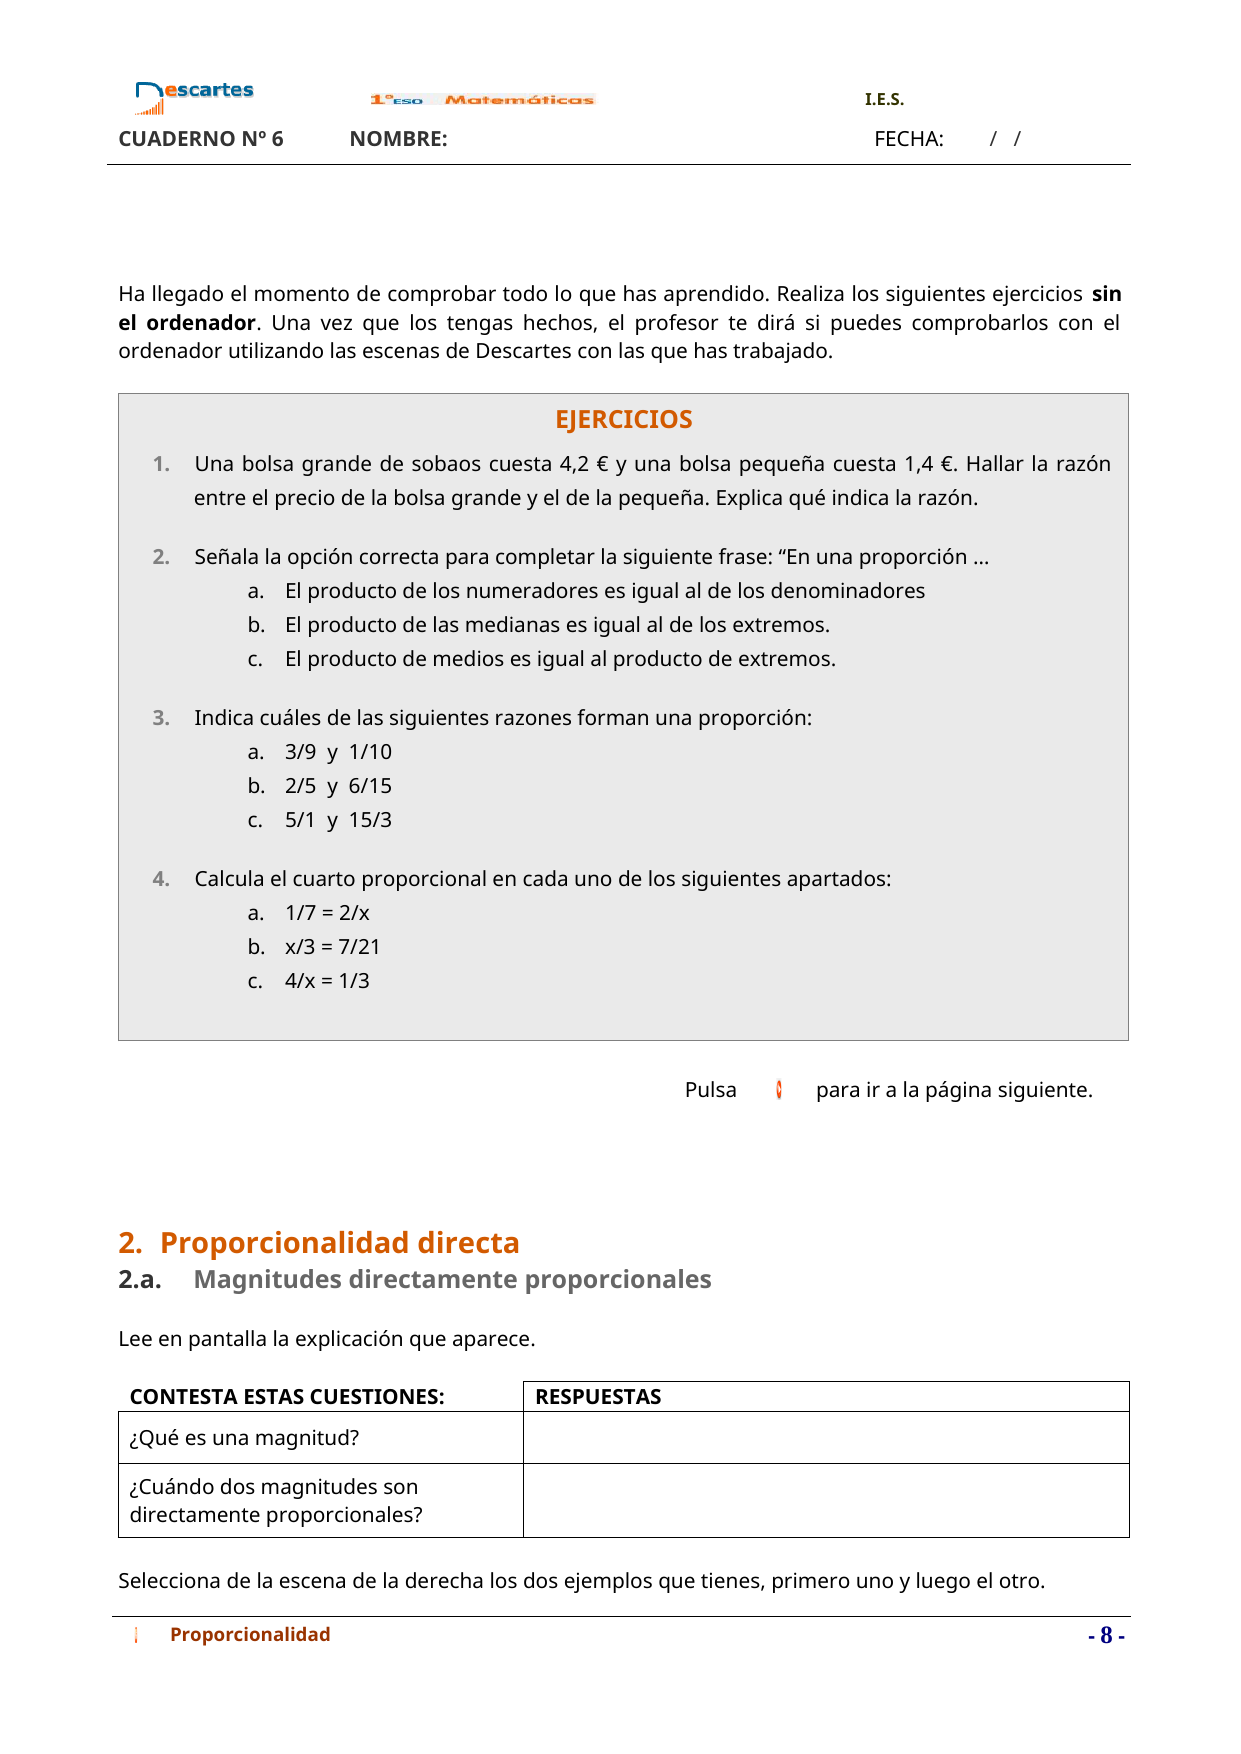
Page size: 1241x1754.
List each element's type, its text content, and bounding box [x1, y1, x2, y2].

picture [776, 1078, 782, 1100]
list 2/5 y 6/15 [247, 771, 1113, 800]
list x/3 = 7/21 [247, 932, 1113, 961]
list 5/1 y 15/3 [247, 805, 1113, 834]
table_header [111, 1070, 677, 1108]
list El producto de medios es igual al producto de extremos. [247, 644, 1113, 672]
list El producto de las medianas es igual al de los extremos. [247, 610, 1113, 638]
list El producto de los numeradores es igual al de los denominadores [247, 576, 1113, 604]
table_header [752, 1070, 808, 1108]
text Lee en pantalla la explicación que aparece. [118, 1324, 1122, 1353]
text Selecciona de la escena de la derecha los dos ejemplos que tienes, primero uno y luego el otro. [118, 1567, 1122, 1595]
picture [134, 82, 257, 115]
table_header CONTESTA ESTAS CUESTIONES: [118, 1381, 523, 1411]
list 3/9 y 1/10 [247, 737, 1113, 766]
table_header RESPUESTAS [524, 1382, 1129, 1411]
list Una bolsa grande de sobaos cuesta 4,2 € y una bolsa pequeña cuesta 1,4 €. Hallar la razón entre el precio de la bolsa grande y el de la pequeña. Explica qué indica la razón. [170, 449, 1113, 511]
list Magnitudes directamente proporcionales [118, 1262, 1122, 1296]
list Proporcionalidad directa [118, 1222, 1122, 1262]
table_cell ¿Qué es una magnitud? [119, 1412, 523, 1463]
text Ha llegado el momento de comprobar todo lo que has aprendido. Realiza los siguientes ejercicios sin el ordenador. Una vez que los tengas hechos, el profesor te dirá si puedes comprobarlos con el ordenador utilizando las escenas de Descartes con las que has trabajado. [118, 279, 1122, 365]
table_cell [524, 1464, 1129, 1537]
picture [371, 93, 599, 105]
table_header para ir a la página siguiente. [809, 1070, 1133, 1108]
list Indica cuáles de las siguientes razones forman una proporción: [170, 703, 1113, 732]
table_cell [524, 1412, 1129, 1463]
list Señala la opción correcta para completar la siguiente frase: “En una proporción … [170, 542, 1113, 570]
picture [134, 1626, 138, 1643]
list Calcula el cuarto proporcional en cada uno de los siguientes apartados: [170, 864, 1113, 893]
table_header Pulsa [677, 1070, 752, 1108]
list 4/x = 1/3 [247, 967, 1113, 995]
table_cell ¿Cuándo dos magnitudes son directamente proporcionales? [119, 1464, 523, 1537]
subtitle EJERCICIOS [135, 402, 1113, 436]
list 1/7 = 2/x [247, 898, 1113, 927]
